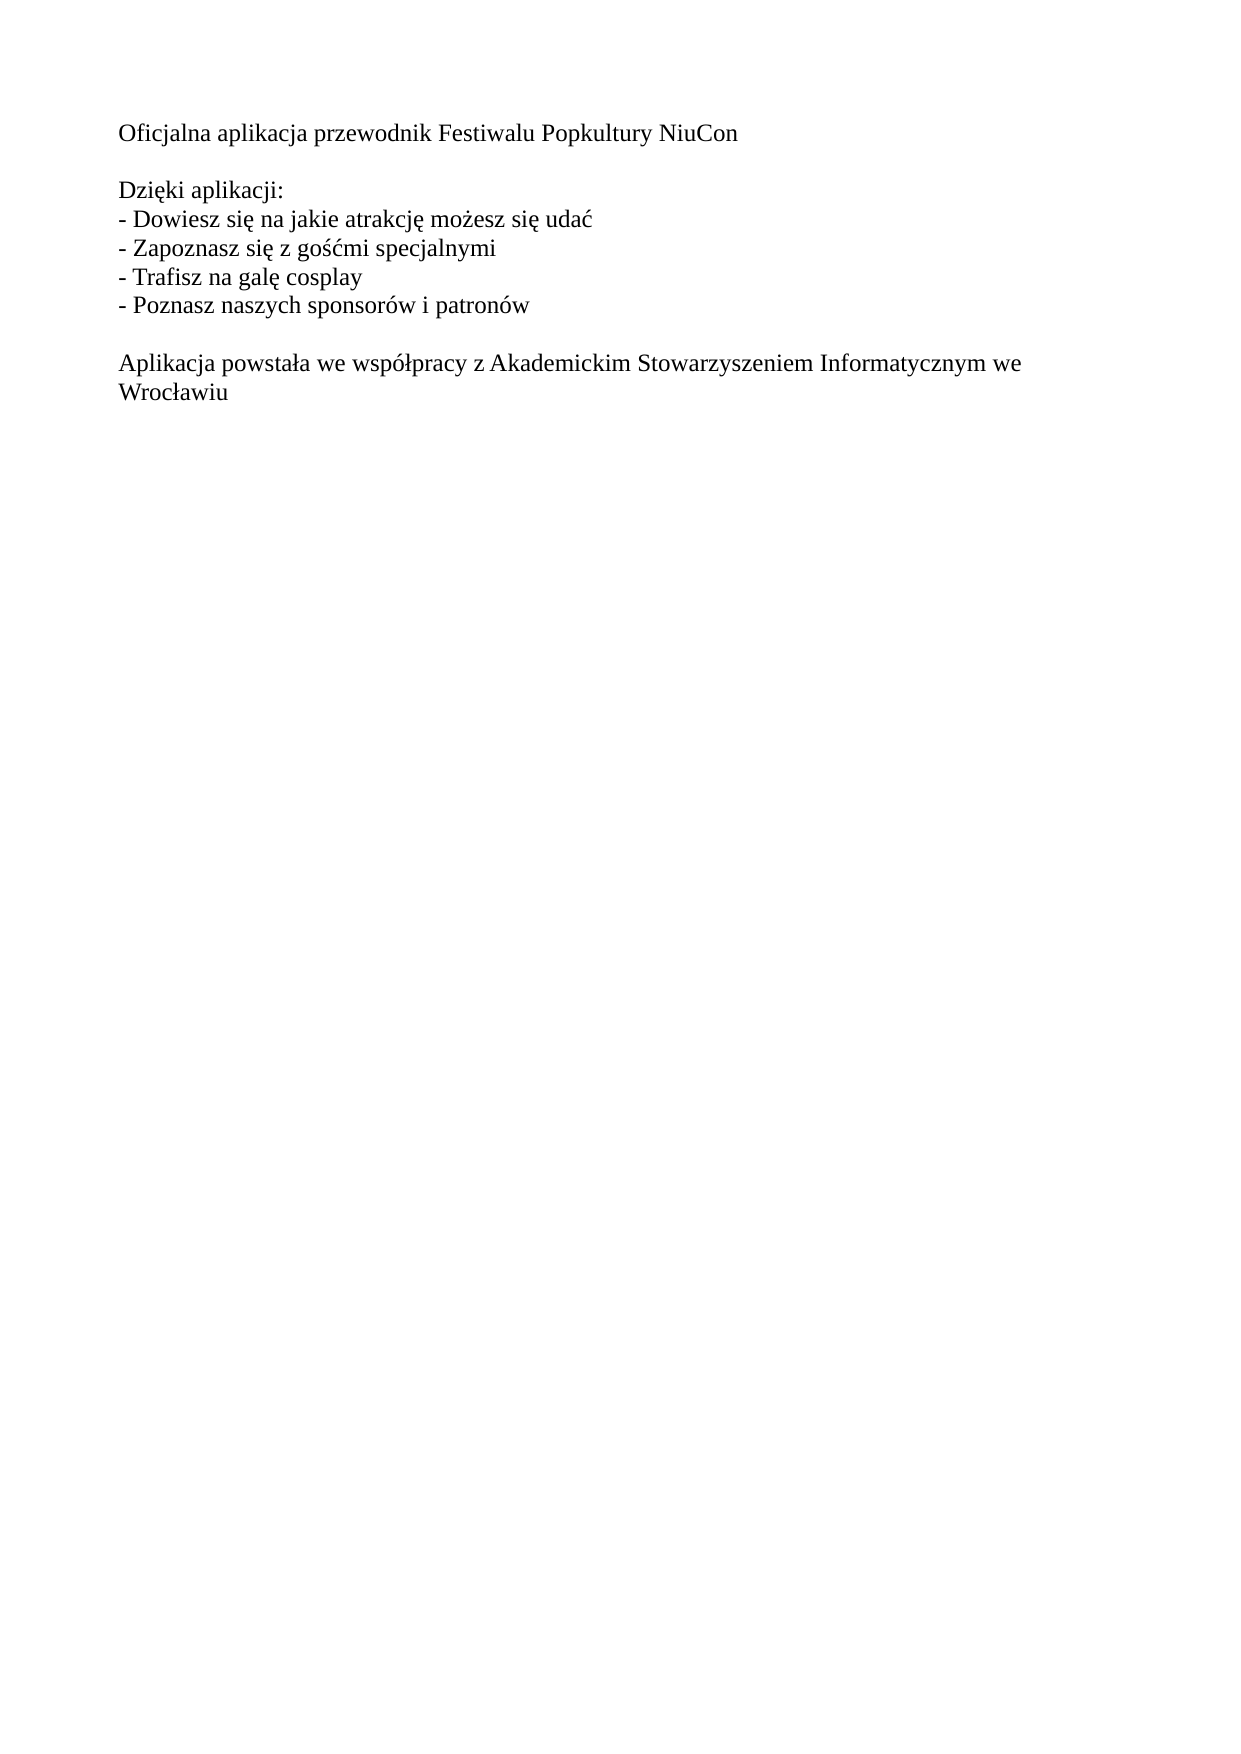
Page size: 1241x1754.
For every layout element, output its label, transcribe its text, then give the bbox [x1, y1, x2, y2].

text - Poznasz naszych sponsorów i patronów [118, 291, 1122, 319]
text - Zapoznasz się z gośćmi specjalnymi [118, 233, 1122, 262]
text - Dowiesz się na jakie atrakcję możesz się udać [118, 204, 1122, 233]
text - Trafisz na galę cosplay [118, 262, 1122, 291]
text Oficjalna aplikacja przewodnik Festiwalu Popkultury NiuCon [118, 118, 1122, 147]
text Aplikacja powstała we współpracy z Akademickim Stowarzyszeniem Informatycznym we Wrocławiu [118, 348, 1122, 406]
text Dzięki aplikacji: [118, 176, 1122, 204]
